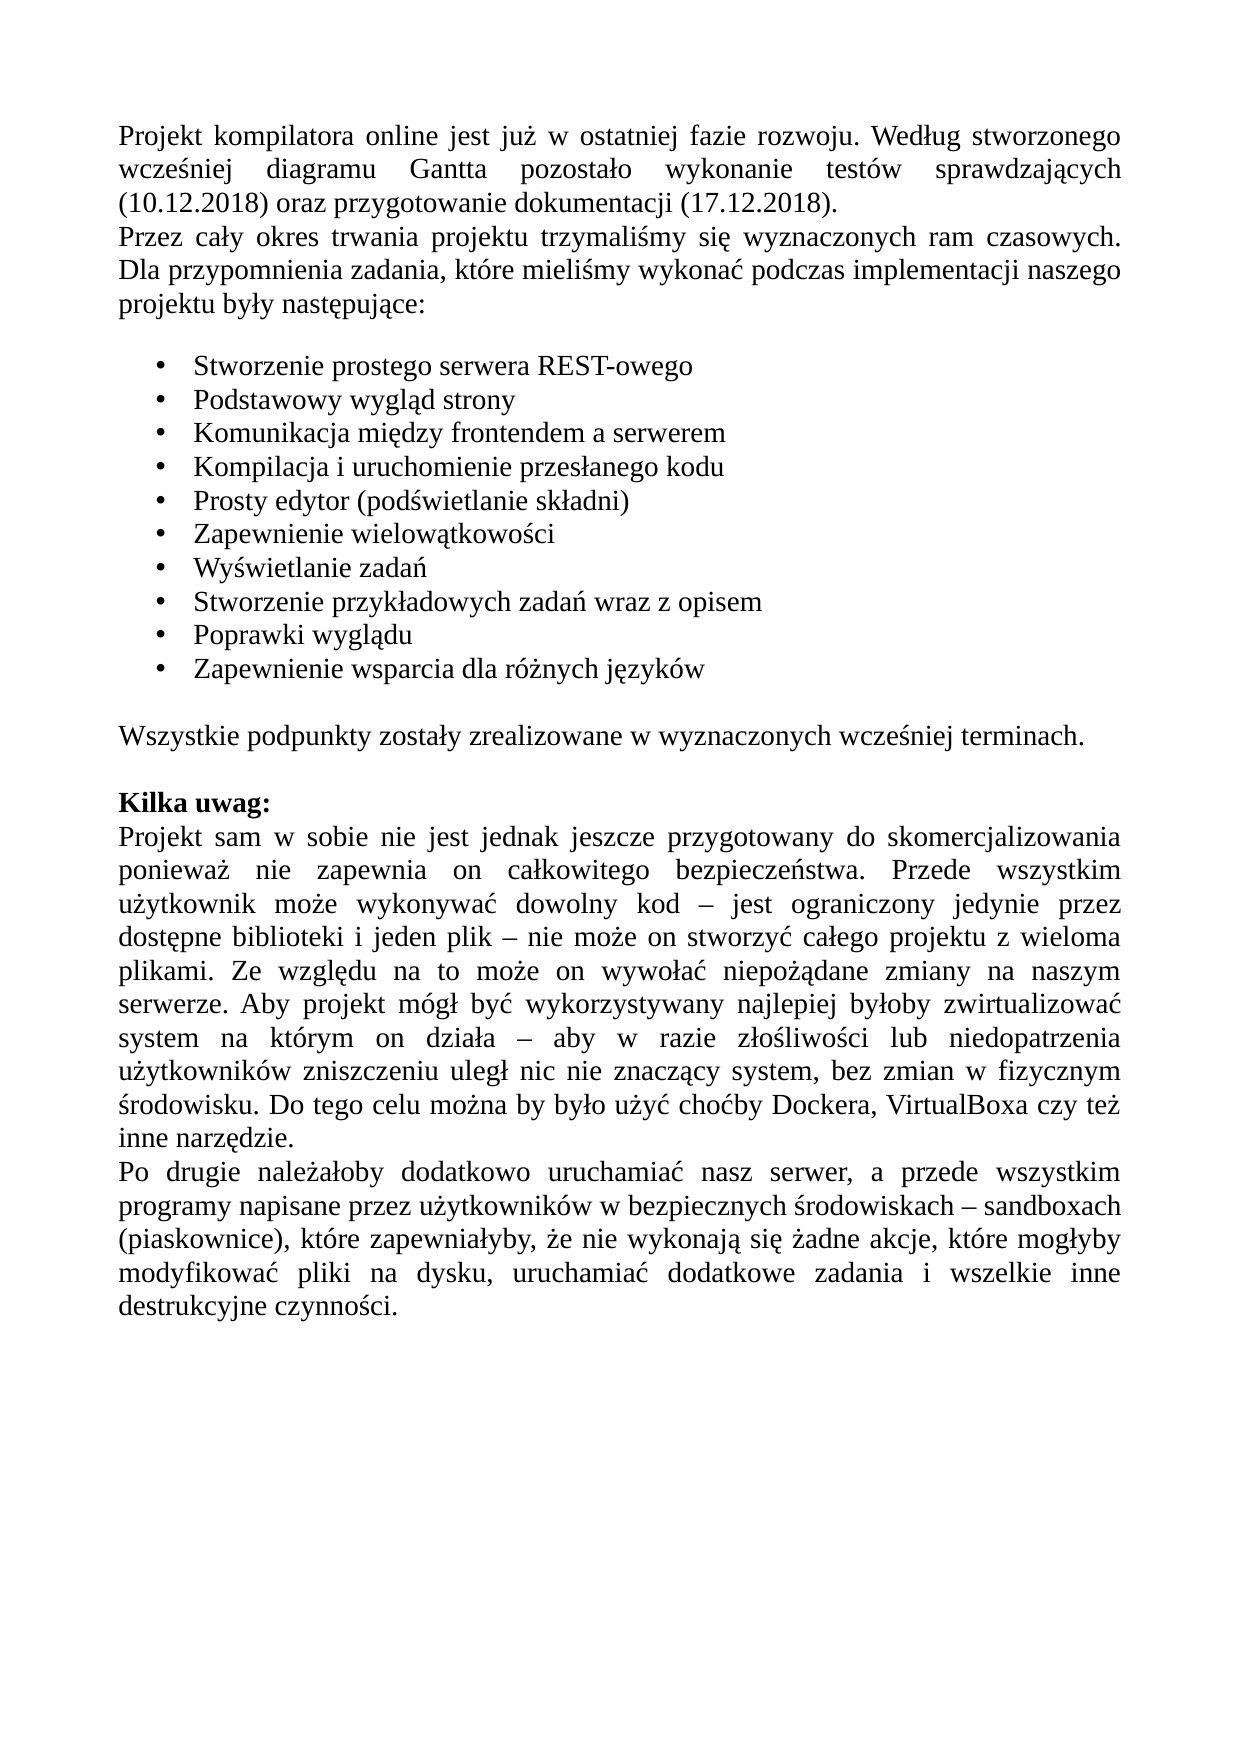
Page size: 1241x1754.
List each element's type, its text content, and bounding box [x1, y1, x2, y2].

list Zapewnienie wsparcia dla różnych języków [156, 651, 1122, 684]
list Stworzenie przykładowych zadań wraz z opisem [156, 584, 1122, 617]
list Zapewnienie wielowątkowości [156, 516, 1122, 550]
text Kilka uwag: [118, 785, 1122, 819]
text Przez cały okres trwania projektu trzymaliśmy się wyznaczonych ram czasowych. Dla przypomnienia zadania, które mieliśmy wykonać podczas implementacji naszego projektu były następujące: [118, 219, 1122, 319]
list Poprawki wyglądu [156, 617, 1122, 651]
list Komunikacja między frontendem a serwerem [156, 415, 1122, 449]
text Projekt sam w sobie nie jest jednak jeszcze przygotowany do skomercjalizowania ponieważ nie zapewnia on całkowitego bezpieczeństwa. Przede wszystkim użytkownik może wykonywać dowolny kod – jest ograniczony jedynie przez dostępne biblioteki i jeden plik – nie może on stworzyć całego projektu z wieloma plikami. Ze względu na to może on wywołać niepożądane zmiany na naszym serwerze. Aby projekt mógł być wykorzystywany najlepiej byłoby zwirtualizować system na którym on działa – aby w razie złośliwości lub niedopatrzenia użytkowników zniszczeniu uległ nic nie znaczący system, bez zmian w fizycznym środowisku. Do tego celu można by było użyć choćby Dockera, VirtualBoxa czy też inne narzędzie. [118, 819, 1122, 1154]
text Projekt kompilatora online jest już w ostatniej fazie rozwoju. Według stworzonego wcześniej diagramu Gantta pozostało wykonanie testów sprawdzających (10.12.2018) oraz przygotowanie dokumentacji (17.12.2018). [118, 118, 1122, 219]
list Stworzenie prostego serwera REST-owego [156, 348, 1122, 382]
list Wyświetlanie zadań [156, 550, 1122, 584]
list Prosty edytor (podświetlanie składni) [156, 483, 1122, 516]
list Kompilacja i uruchomienie przesłanego kodu [156, 449, 1122, 483]
text Po drugie należałoby dodatkowo uruchamiać nasz serwer, a przede wszystkim programy napisane przez użytkowników w bezpiecznych środowiskach – sandboxach (piaskownice), które zapewniałyby, że nie wykonają się żadne akcje, które mogłyby modyfikować pliki na dysku, uruchamiać dodatkowe zadania i wszelkie inne destrukcyjne czynności. [118, 1154, 1122, 1322]
list Podstawowy wygląd strony [156, 382, 1122, 415]
text Wszystkie podpunkty zostały zrealizowane w wyznaczonych wcześniej terminach. [118, 718, 1122, 752]
